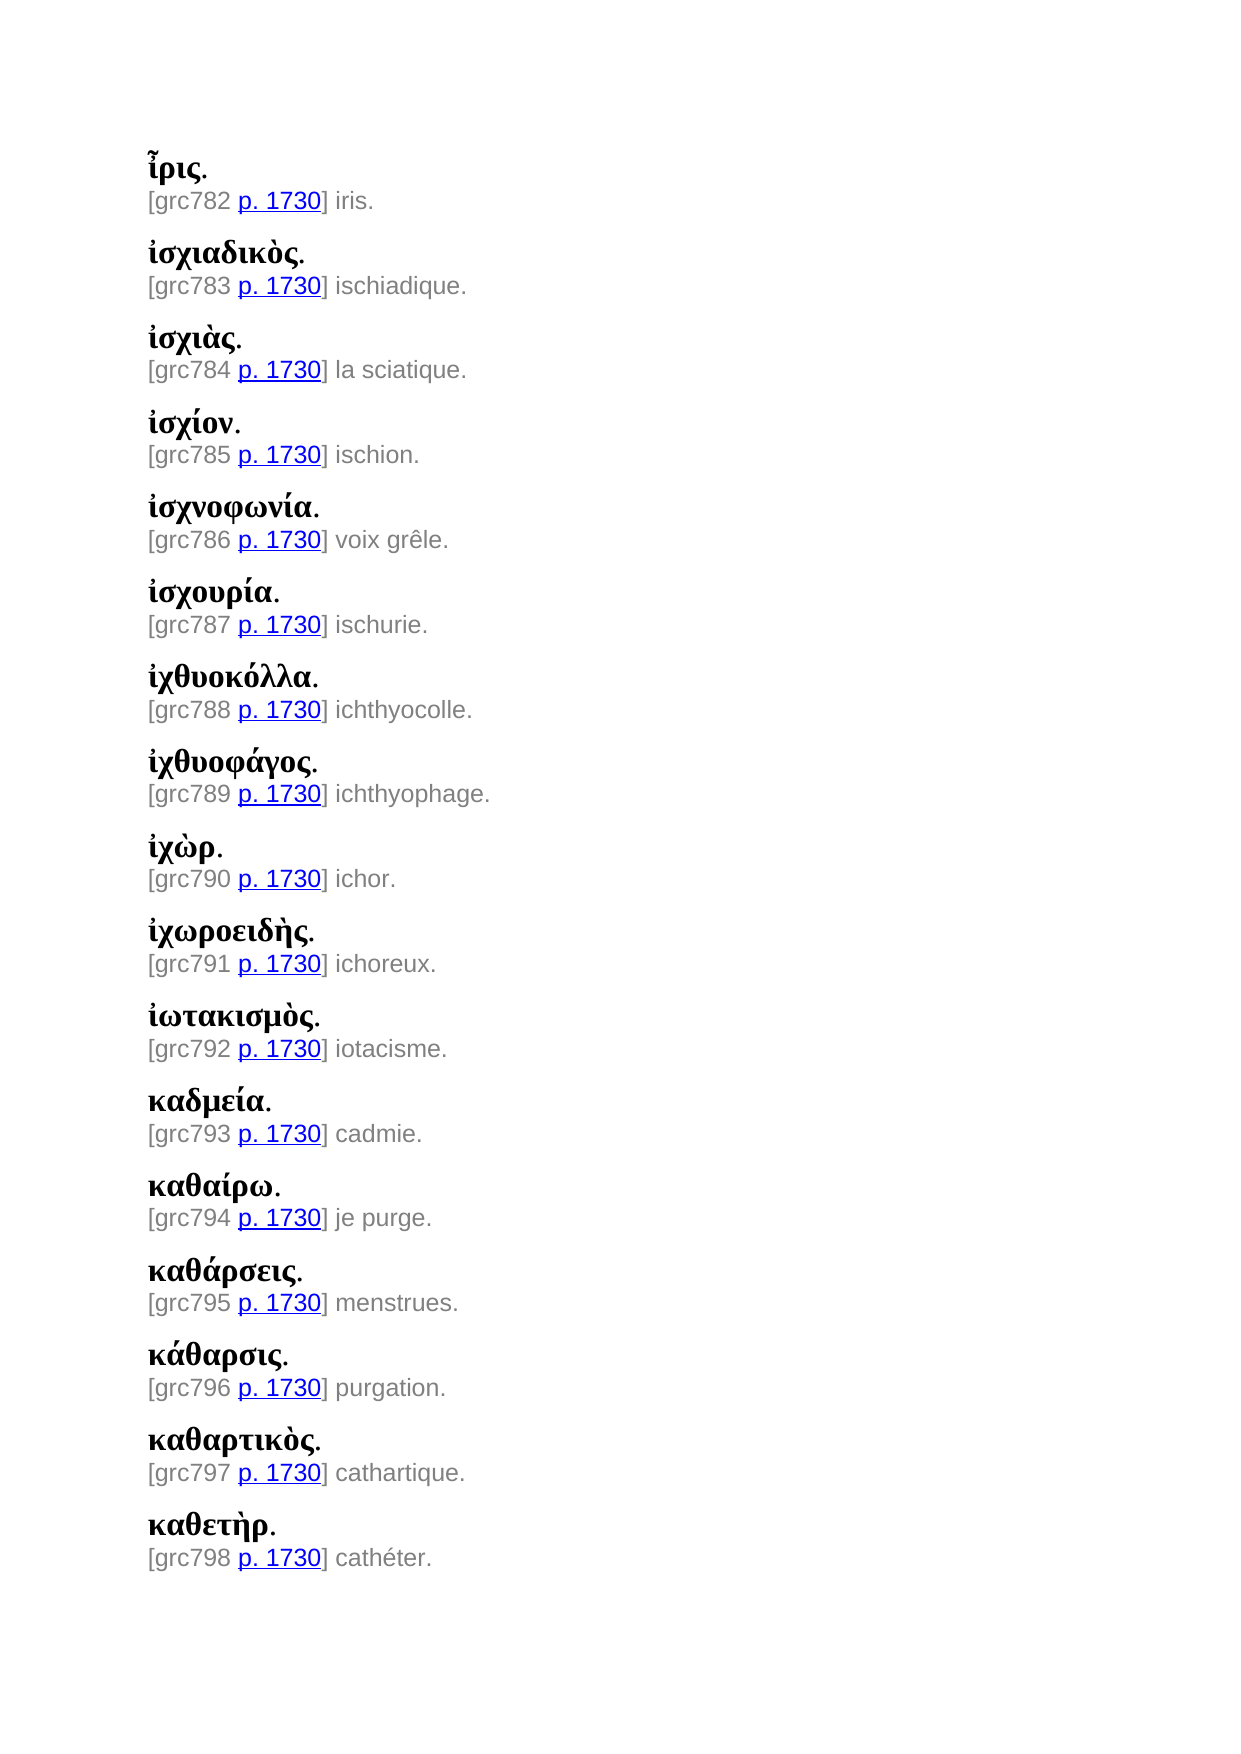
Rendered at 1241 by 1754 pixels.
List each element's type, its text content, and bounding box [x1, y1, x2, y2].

text καθαρτικὸς. [148, 1419, 1093, 1458]
text [grc784 p. 1730] la sciatique. [148, 356, 1093, 384]
text [grc787 p. 1730] ischurie. [148, 610, 1093, 639]
text [grc792 p. 1730] iotacisme. [148, 1034, 1093, 1063]
text ἰσχουρία. [148, 572, 1093, 610]
text [grc797 p. 1730] cathartique. [148, 1458, 1093, 1487]
text [grc796 p. 1730] purgation. [148, 1373, 1093, 1402]
text [grc785 p. 1730] ischion. [148, 440, 1093, 469]
text ἰσχνοφωνία. [148, 487, 1093, 525]
text [grc793 p. 1730] cadmie. [148, 1119, 1093, 1147]
text [grc795 p. 1730] menstrues. [148, 1288, 1093, 1317]
text ἰχὼρ. [148, 826, 1093, 864]
text ἰσχιὰς. [148, 317, 1093, 356]
text [grc790 p. 1730] ichor. [148, 864, 1093, 893]
text ἰχωροειδὴς. [148, 911, 1093, 949]
text [grc794 p. 1730] je purge. [148, 1203, 1093, 1232]
text [grc786 p. 1730] voix grêle. [148, 525, 1093, 554]
text ἰωτακισμὸς. [148, 996, 1093, 1034]
text κάθαρσις. [148, 1335, 1093, 1373]
text καθετὴρ. [148, 1504, 1093, 1543]
text καθάρσεις. [148, 1250, 1093, 1288]
text [grc791 p. 1730] ichoreux. [148, 949, 1093, 978]
text ἰσχιαδικὸς. [148, 232, 1093, 271]
text [grc798 p. 1730] cathéter. [148, 1543, 1093, 1571]
text [grc782 p. 1730] iris. [148, 186, 1093, 215]
text ἶρις. [148, 148, 1093, 186]
text [grc783 p. 1730] ischiadique. [148, 271, 1093, 299]
text [grc788 p. 1730] ichthyocolle. [148, 695, 1093, 723]
text ἰχθυοκόλλα. [148, 656, 1093, 695]
text [grc789 p. 1730] ichthyophage. [148, 779, 1093, 808]
text καθαίρω. [148, 1165, 1093, 1203]
text καδμεία. [148, 1080, 1093, 1119]
text ἰχθυοφάγος. [148, 741, 1093, 779]
text ἰσχίον. [148, 402, 1093, 440]
